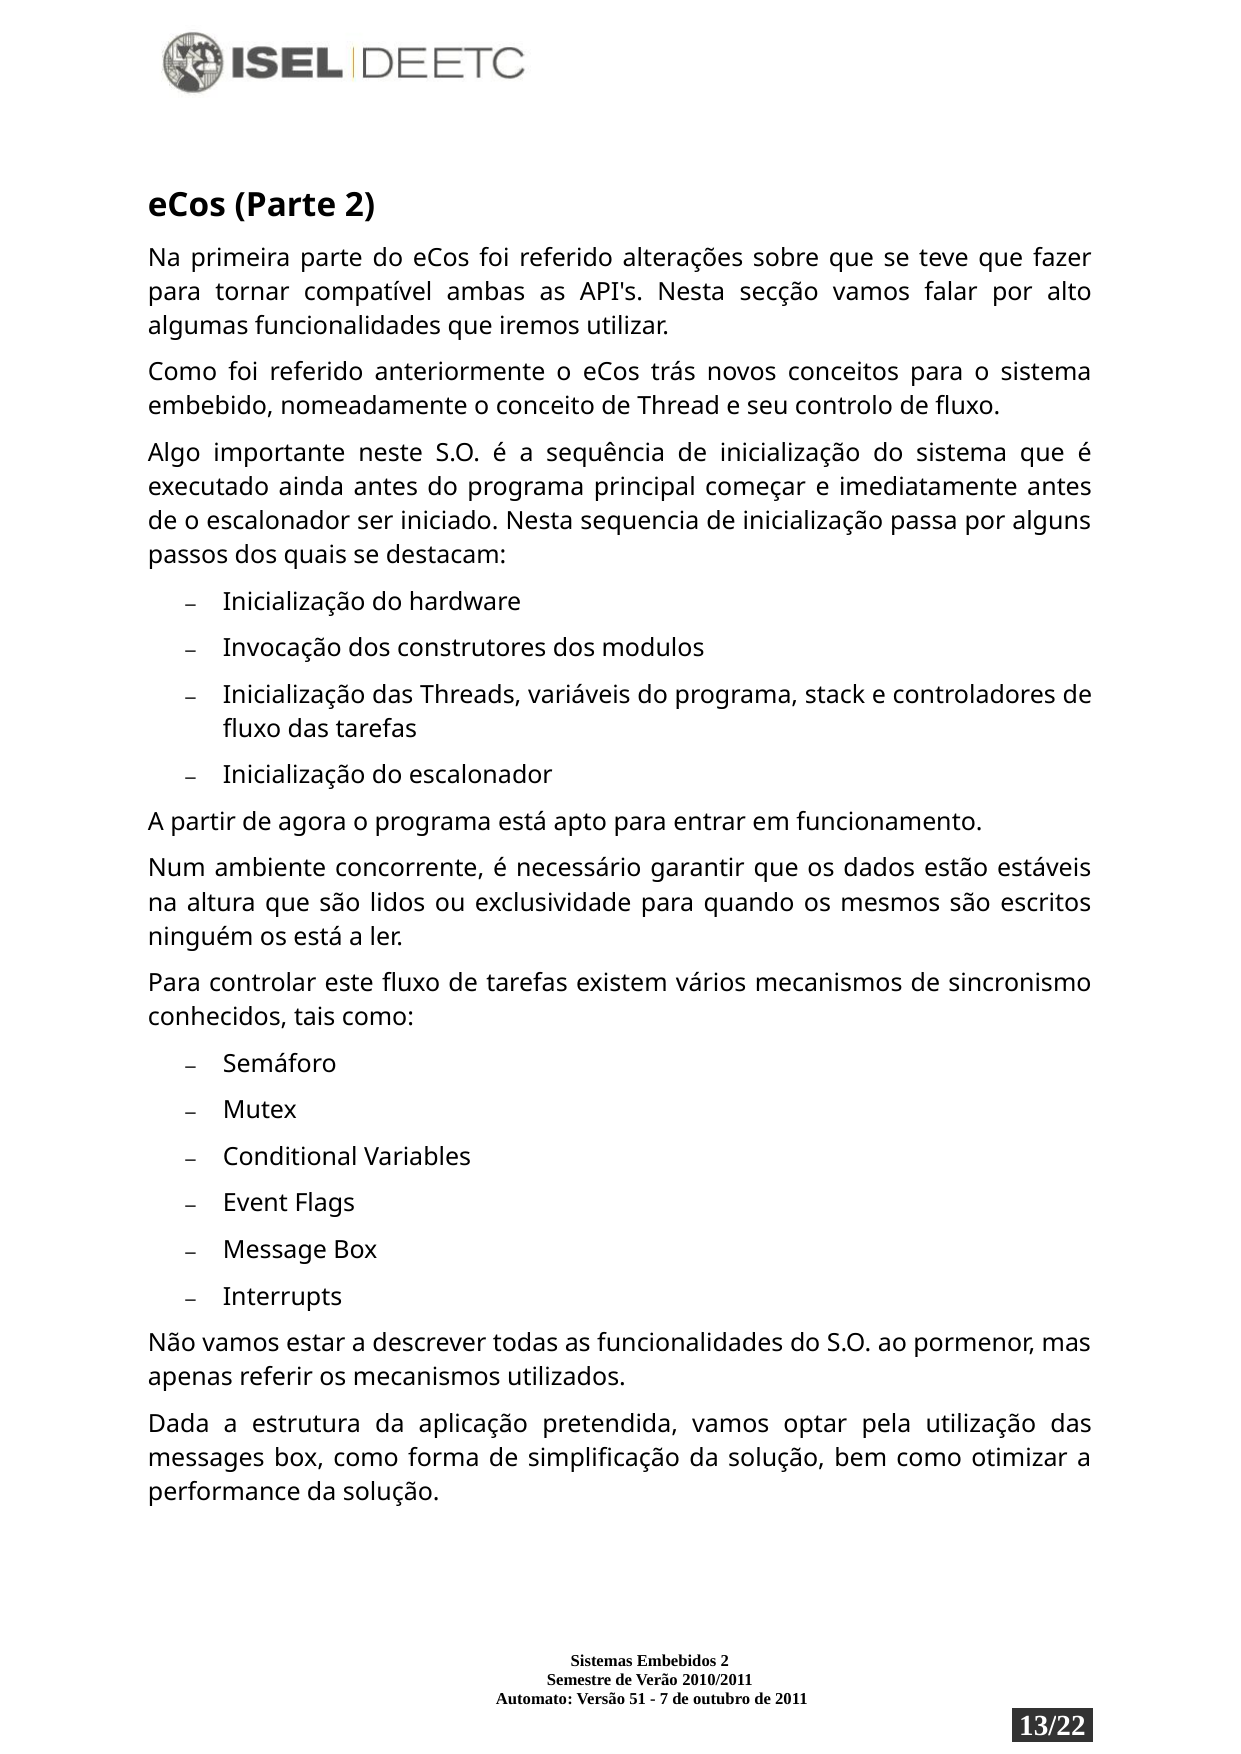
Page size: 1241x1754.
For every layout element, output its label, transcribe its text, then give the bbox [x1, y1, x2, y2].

list Semáforo [185, 1045, 1093, 1079]
text Algo importante neste S.O. é a sequência de inicialização do sistema que é executado ainda antes do programa principal começar e imediatamente antes de o escalonador ser iniciado. Nesta sequencia de inicialização passa por alguns passos dos quais se destacam: [148, 434, 1093, 571]
text A partir de agora o programa está apto para entrar em funcionamento. [148, 803, 1093, 838]
text Para controlar este fluxo de tarefas existem vários mecanismos de sincronismo conhecidos, tais como: [148, 965, 1093, 1033]
text Dada a estrutura da aplicação pretendida, vamos optar pela utilização das messages box, como forma de simplificação da solução, bem como otimizar a performance da solução. [148, 1405, 1093, 1508]
list Interrupts [185, 1278, 1093, 1312]
list Event Flags [185, 1185, 1093, 1219]
list Conditional Variables [185, 1138, 1093, 1173]
list Message Box [185, 1232, 1093, 1266]
text Não vamos estar a descrever todas as funcionalidades do S.O. ao pormenor, mas apenas referir os mecanismos utilizados. [148, 1325, 1093, 1393]
text Como foi referido anteriormente o eCos trás novos conceitos para o sistema embebido, nomeadamente o conceito de Thread e seu controlo de fluxo. [148, 354, 1093, 422]
text Na primeira parte do eCos foi referido alterações sobre que se teve que fazer para tornar compatível ambas as API's. Nesta secção vamos falar por alto algumas funcionalidades que iremos utilizar. [148, 239, 1093, 341]
list Inicialização do escalonador [185, 757, 1093, 791]
text Num ambiente concorrente, é necessário garantir que os dados estão estáveis na altura que são lidos ou exclusividade para quando os mesmos são escritos ninguém os está a ler. [148, 850, 1093, 952]
list Mutex [185, 1092, 1093, 1126]
list Invocação dos construtores dos modulos [185, 630, 1093, 664]
list Inicialização do hardware [185, 583, 1093, 617]
list Inicialização das Threads, variáveis do programa, stack e controladores de fluxo das tarefas [185, 676, 1093, 744]
picture [153, 17, 555, 118]
subtitle eCos (Parte 2) [148, 181, 1093, 227]
